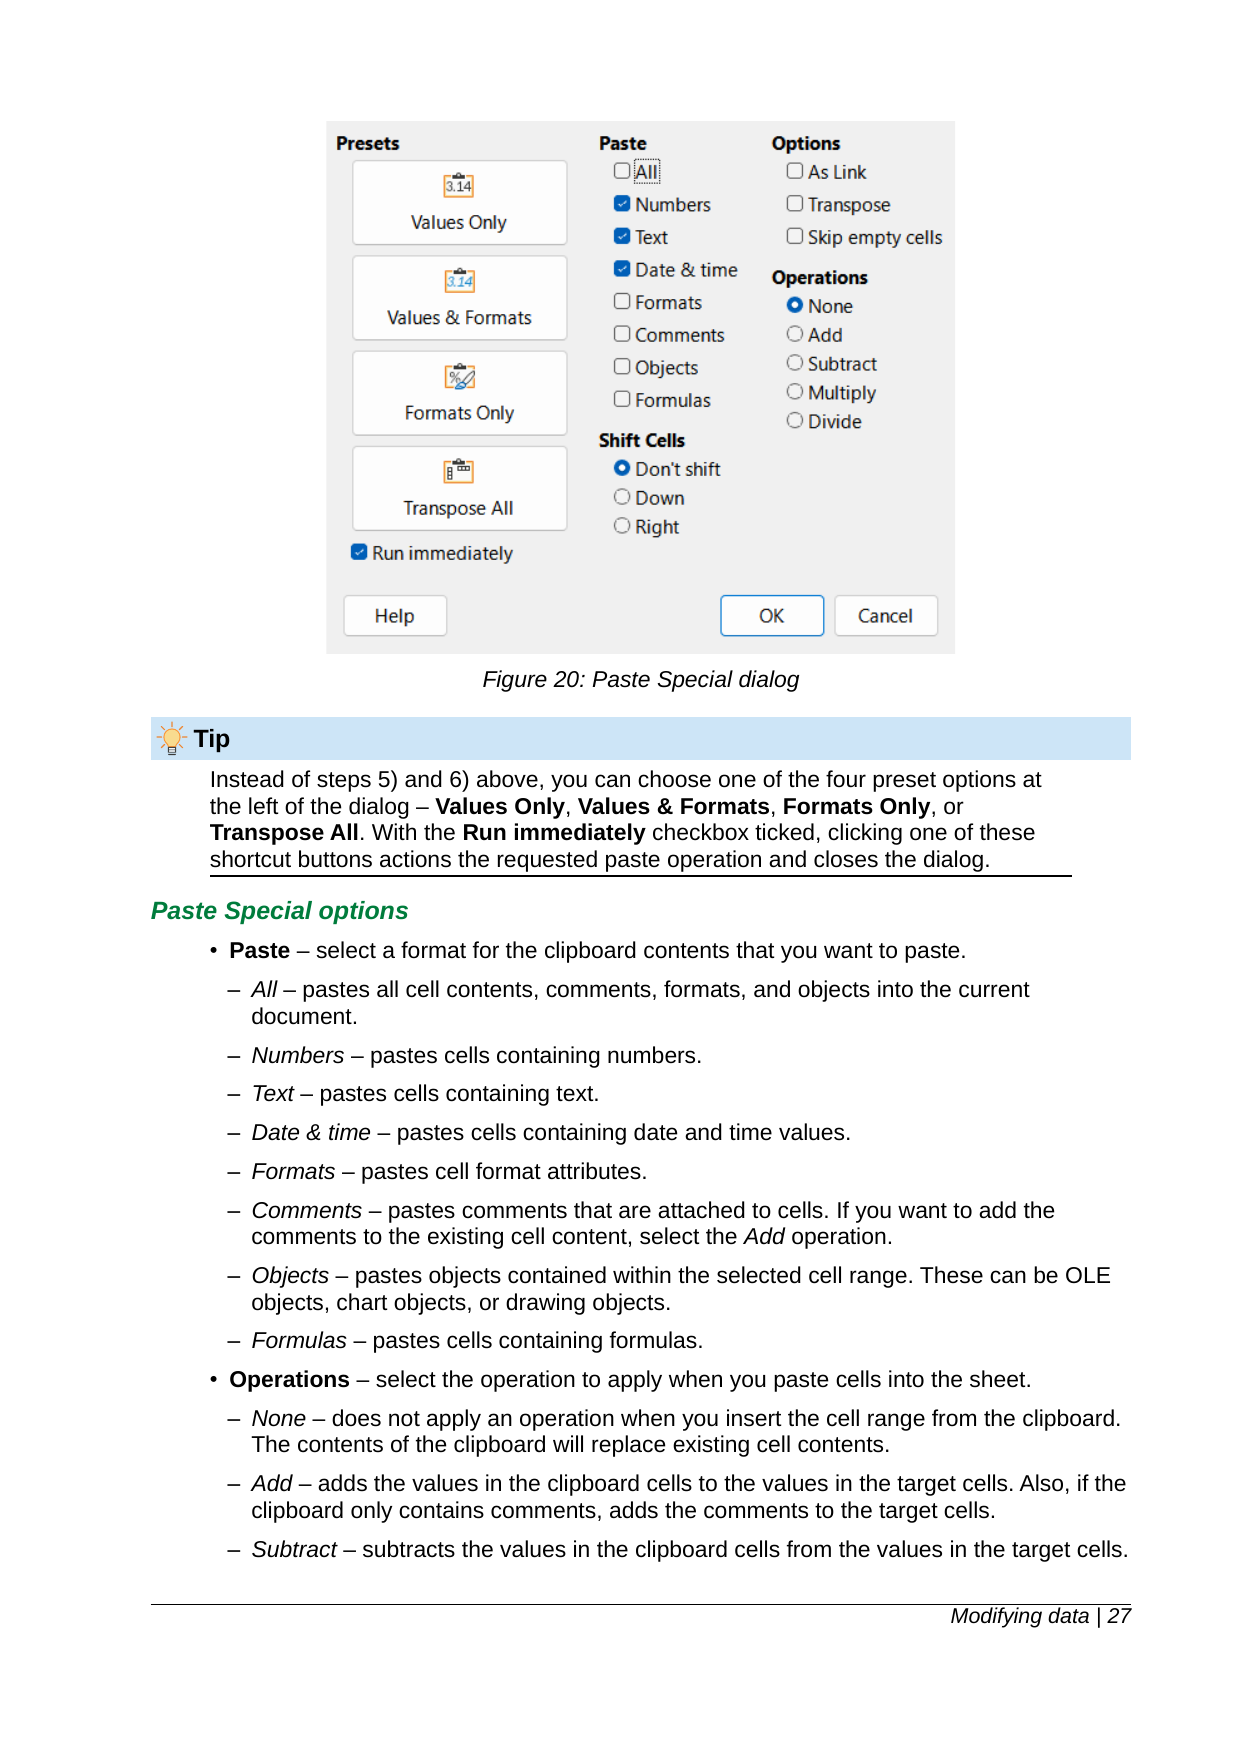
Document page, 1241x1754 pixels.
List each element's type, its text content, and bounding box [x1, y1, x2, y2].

picture [326, 121, 956, 654]
text Figure 20: Paste Special dialog [151, 666, 1131, 692]
list Objects – pastes objects contained within the selected cell range. These can be OLE objects, chart objects, or drawing objects. [227, 1262, 1131, 1315]
list None – does not apply an operation when you insert the cell range from the clipboard. The contents of the clipboard will replace existing cell contents. [227, 1405, 1131, 1458]
list Add – adds the values in the clipboard cells to the values in the target cells. Also, if the clipboard only contains comments, adds the comments to the target cells. [227, 1470, 1131, 1523]
list Operations – select the operation to apply when you paste cells into the sheet. [209, 1366, 1131, 1393]
list Paste – select a format for the clipboard contents that you want to paste. [209, 937, 1131, 964]
subtitle Paste Special options [151, 896, 1131, 925]
list Subtract – subtracts the values in the clipboard cells from the values in the target cells. [227, 1536, 1131, 1562]
text Instead of steps 5) and 6) above, you can choose one of the four preset options at the left of the dialog – Values Only, Values & Formats, Formats Only, or Transpose All. With the Run immediately checkbox ticked, clicking one of these shortcut buttons actions the requested paste operation and closes the dialog. [209, 766, 1072, 877]
list Comments – pastes comments that are attached to cells. If you want to add the comments to the existing cell content, select the Add operation. [227, 1197, 1131, 1250]
list Formulas – pastes cells containing formulas. [227, 1327, 1131, 1354]
subtitle Tip [151, 717, 1131, 760]
list Date & time – pastes cells containing date and time values. [227, 1119, 1131, 1146]
list All – pastes all cell contents, comments, formats, and objects into the current document. [227, 976, 1131, 1029]
list Text – pastes cells containing text. [227, 1080, 1131, 1107]
list Formats – pastes cell format attributes. [227, 1158, 1131, 1184]
list Numbers – pastes cells containing numbers. [227, 1042, 1131, 1068]
